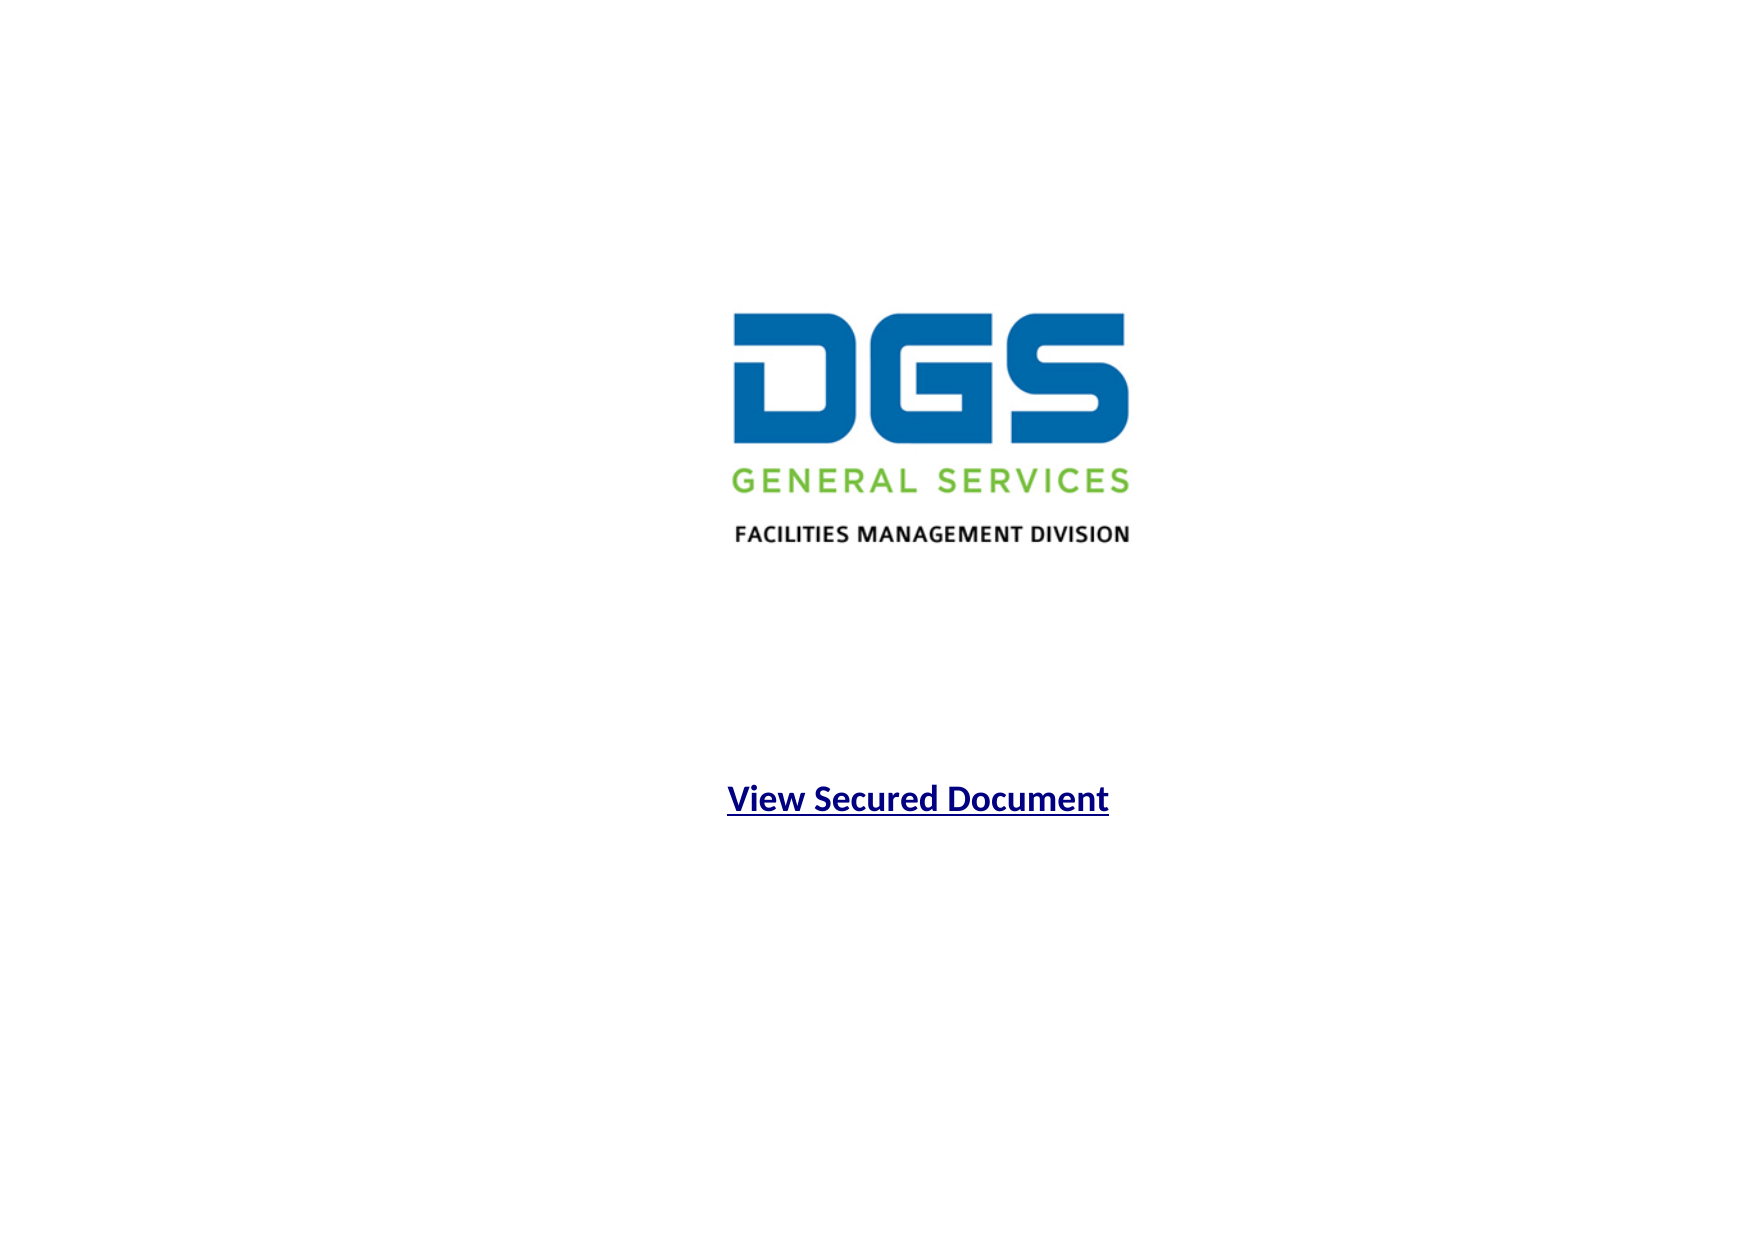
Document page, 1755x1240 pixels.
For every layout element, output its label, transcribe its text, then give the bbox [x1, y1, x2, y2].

text View Secured Document [150, 775, 1604, 882]
